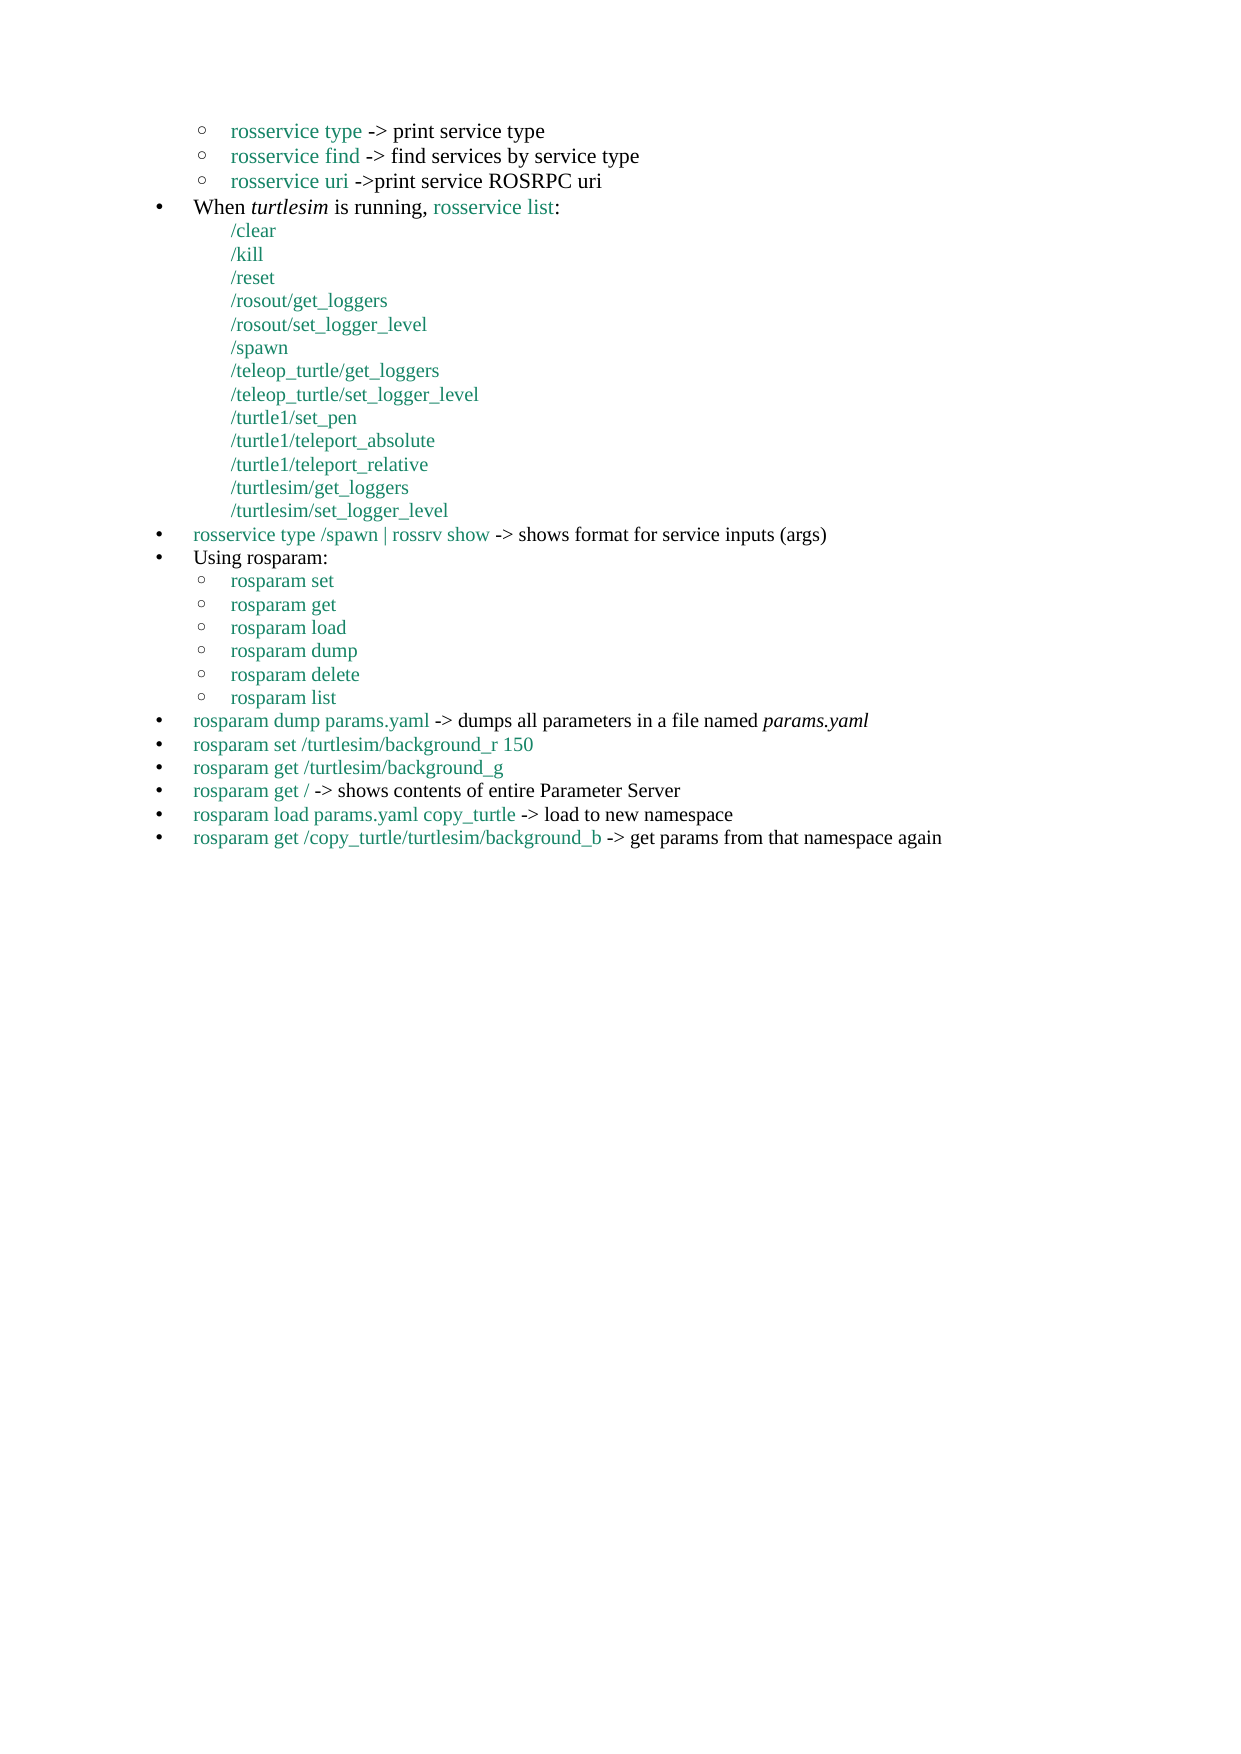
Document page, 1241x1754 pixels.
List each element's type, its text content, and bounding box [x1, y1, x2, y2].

list When turtlesim is running, rosservice list: [156, 194, 1122, 219]
list rosservice find -> find services by service type [193, 143, 1122, 168]
list /turtle1/teleport_relative [193, 452, 1122, 476]
list rosservice uri ->print service ROSRPC uri [193, 168, 1122, 194]
list Using rosparam: [156, 546, 1122, 569]
list rosparam get /copy_turtle/turtlesim/background_b -> get params from that namespace again [156, 826, 1122, 849]
list /rosout/set_logger_level [193, 312, 1122, 336]
list /spawn [193, 336, 1122, 359]
list /turtle1/set_pen [193, 406, 1122, 429]
list rosparam get / -> shows contents of entire Parameter Server [156, 779, 1122, 802]
list rosparam set /turtlesim/background_r 150 [156, 732, 1122, 756]
list rosparam load params.yaml copy_turtle -> load to new namespace [156, 802, 1122, 826]
list /turtlesim/set_logger_level [193, 499, 1122, 522]
list /kill [193, 242, 1122, 266]
list rosservice type -> print service type [193, 118, 1122, 143]
list rosparam delete [193, 662, 1122, 686]
list /rosout/get_loggers [193, 289, 1122, 312]
list /clear [193, 219, 1122, 242]
list rosparam set [193, 569, 1122, 592]
list /turtle1/teleport_absolute [193, 429, 1122, 452]
list /teleop_turtle/get_loggers [193, 359, 1122, 382]
list /turtlesim/get_loggers [193, 476, 1122, 499]
list /reset [193, 266, 1122, 289]
list rosparam load [193, 616, 1122, 639]
list rosparam dump params.yaml -> dumps all parameters in a file named params.yaml [156, 709, 1122, 732]
list /teleop_turtle/set_logger_level [193, 382, 1122, 406]
list rosservice type /spawn | rossrv show -> shows format for service inputs (args) [156, 522, 1122, 546]
list rosparam get /turtlesim/background_g [156, 756, 1122, 779]
list rosparam list [193, 686, 1122, 709]
list rosparam get [193, 592, 1122, 616]
list rosparam dump [193, 639, 1122, 662]
